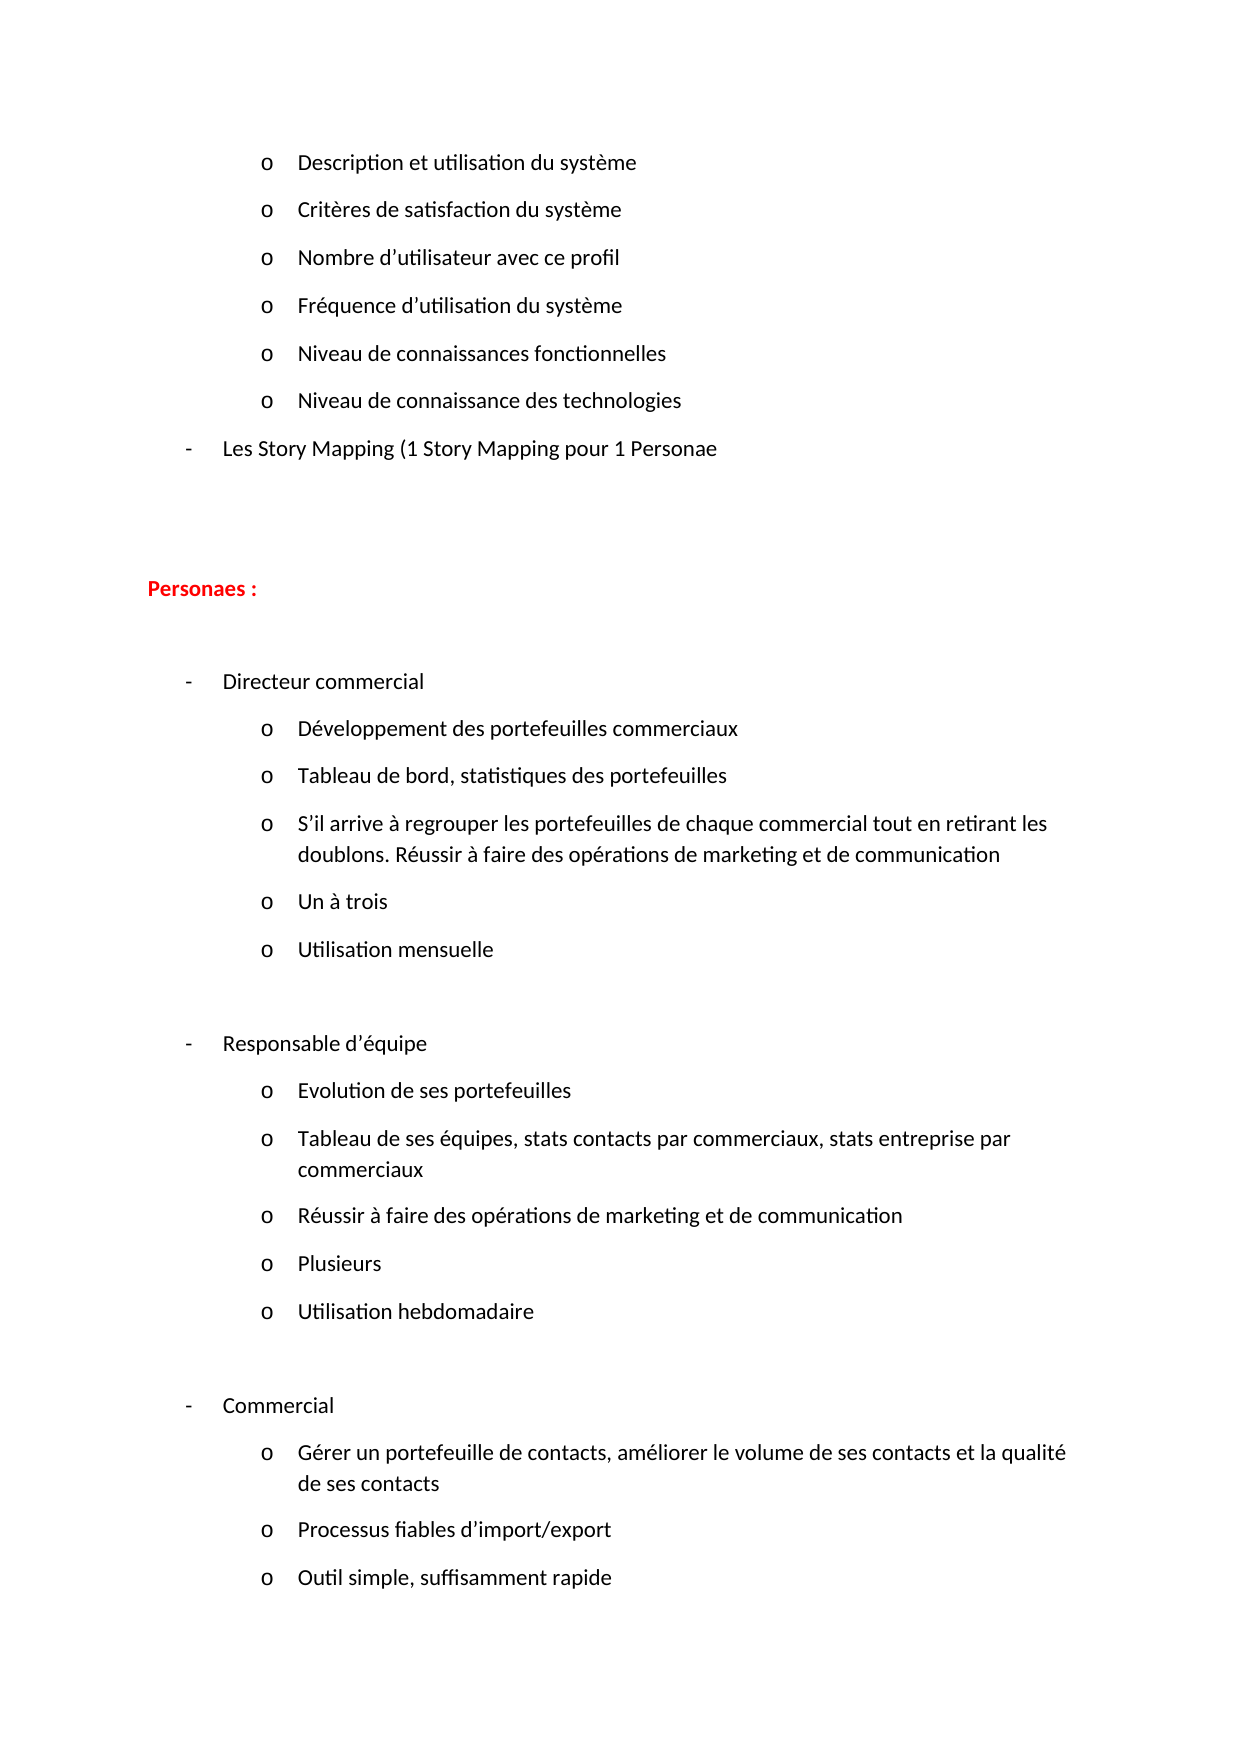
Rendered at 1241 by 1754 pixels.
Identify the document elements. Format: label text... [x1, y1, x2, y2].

list Développement des portefeuilles commerciaux [260, 714, 1093, 743]
list Utilisation hebdomadaire [260, 1297, 1093, 1326]
list Directeur commercial [185, 667, 1093, 695]
text Personaes : [148, 574, 1093, 602]
list Processus fiables d’import/export [260, 1515, 1093, 1544]
list Critères de satisfaction du système [260, 195, 1093, 224]
list Evolution de ses portefeuilles [260, 1076, 1093, 1105]
list S’il arrive à regrouper les portefeuilles de chaque commercial tout en retirant les doublons. Réussir à faire des opérations de marketing et de communication [260, 809, 1093, 868]
list Niveau de connaissance des technologies [260, 387, 1093, 416]
list Responsable d’équipe [185, 1029, 1093, 1057]
list Utilisation mensuelle [260, 935, 1093, 964]
list Gérer un portefeuille de contacts, améliorer le volume de ses contacts et la qualité de ses contacts [260, 1438, 1093, 1497]
list Les Story Mapping (1 Story Mapping pour 1 Personae [185, 434, 1093, 462]
list Outil simple, suffisamment rapide [260, 1563, 1093, 1592]
list Niveau de connaissances fonctionnelles [260, 339, 1093, 368]
list Tableau de bord, statistiques des portefeuilles [260, 762, 1093, 791]
list Tableau de ses équipes, stats contacts par commerciaux, stats entreprise par commerciaux [260, 1124, 1093, 1183]
list Réussir à faire des opérations de marketing et de communication [260, 1201, 1093, 1230]
list Nombre d’utilisateur avec ce profil [260, 243, 1093, 272]
list Description et utilisation du système [260, 148, 1093, 177]
list Commercial [185, 1391, 1093, 1419]
list Plusieurs [260, 1249, 1093, 1278]
list Fréquence d’utilisation du système [260, 291, 1093, 320]
list Un à trois [260, 887, 1093, 916]
